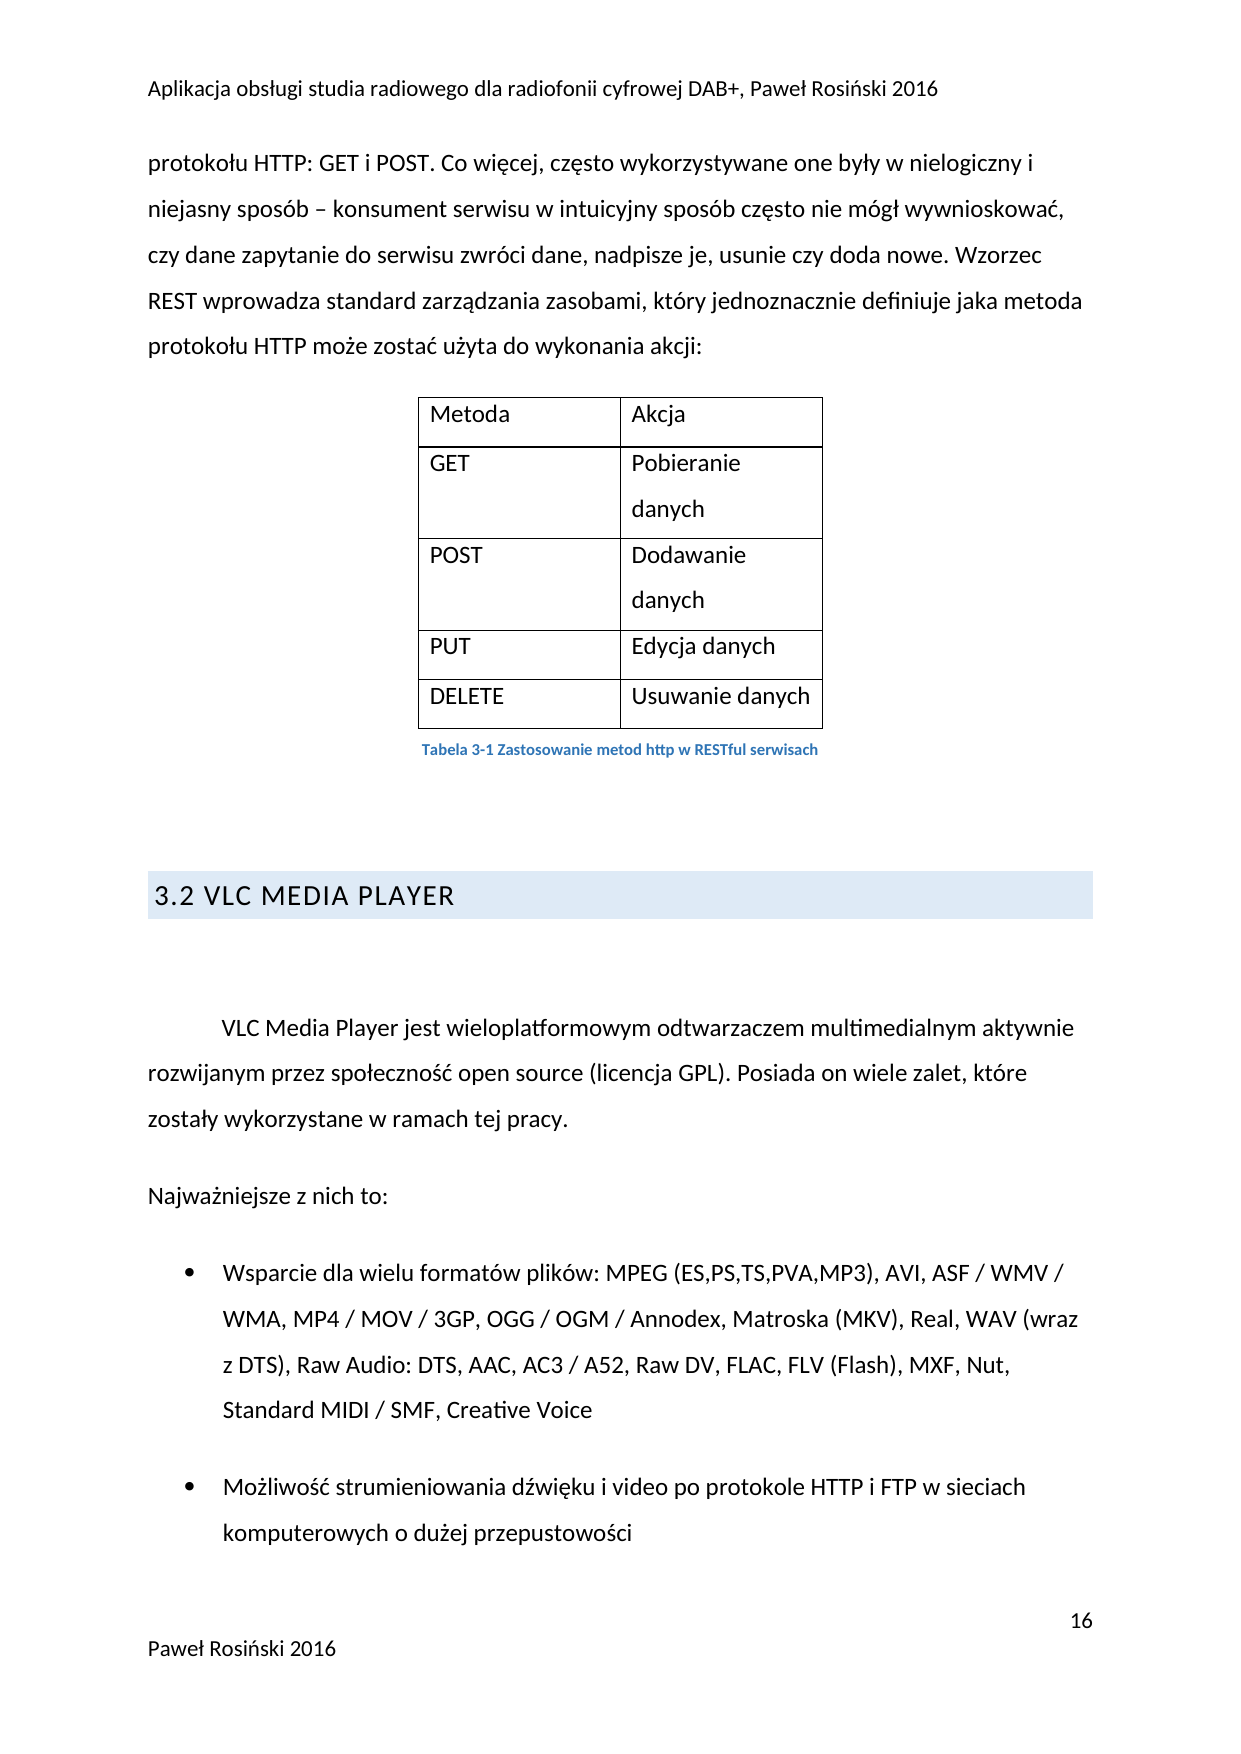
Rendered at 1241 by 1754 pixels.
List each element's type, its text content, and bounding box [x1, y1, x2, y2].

table_cell DELETE [419, 680, 620, 728]
table_cell PUT [419, 631, 620, 679]
table_cell GET [419, 448, 620, 538]
text VLC Media Player jest wieloplatformowym odtwarzaczem multimedialnym aktywnie rozwijanym przez społeczność open source (licencja GPL). Posiada on wiele zalet, które zostały wykorzystane w ramach tej pracy. [148, 1012, 1093, 1134]
table_header Metoda [419, 398, 620, 446]
table_cell Edycja danych [621, 631, 822, 679]
subtitle 3.2 Vlc Media Player [154, 877, 1086, 913]
table_cell Usuwanie danych [621, 680, 822, 728]
text Najważniejsze z nich to: [148, 1180, 1093, 1211]
table_cell POST [419, 539, 620, 629]
text protokołu HTTP: GET i POST. Co więcej, często wykorzystywane one były w nielogiczny i niejasny sposób – konsument serwisu w intuicyjny sposób często nie mógł wywnioskować, czy dane zapytanie do serwisu zwróci dane, nadpisze je, usunie czy doda nowe. Wzorzec REST wprowadza standard zarządzania zasobami, który jednoznacznie definiuje jaka metoda protokołu HTTP może zostać użyta do wykonania akcji: [148, 148, 1093, 361]
list Wsparcie dla wielu formatów plików: MPEG (ES,PS,TS,PVA,MP3), AVI, ASF / WMV / WMA, MP4 / MOV / 3GP, OGG / OGM / Annodex, Matroska (MKV), Real, WAV (wraz z DTS), Raw Audio: DTS, AAC, AC3 / A52, Raw DV, FLAC, FLV (Flash), MXF, Nut, Standard MIDI / SMF, Creative Voice [185, 1257, 1093, 1425]
table_cell Pobieranie danych [621, 448, 822, 538]
text Tabela 3‑1 Zastosowanie metod http w RESTful serwisach [148, 739, 1093, 760]
table_header Akcja [621, 398, 822, 446]
table_cell Dodawanie danych [621, 539, 822, 629]
list Możliwość strumieniowania dźwięku i video po protokole HTTP i FTP w sieciach komputerowych o dużej przepustowości [185, 1471, 1093, 1548]
